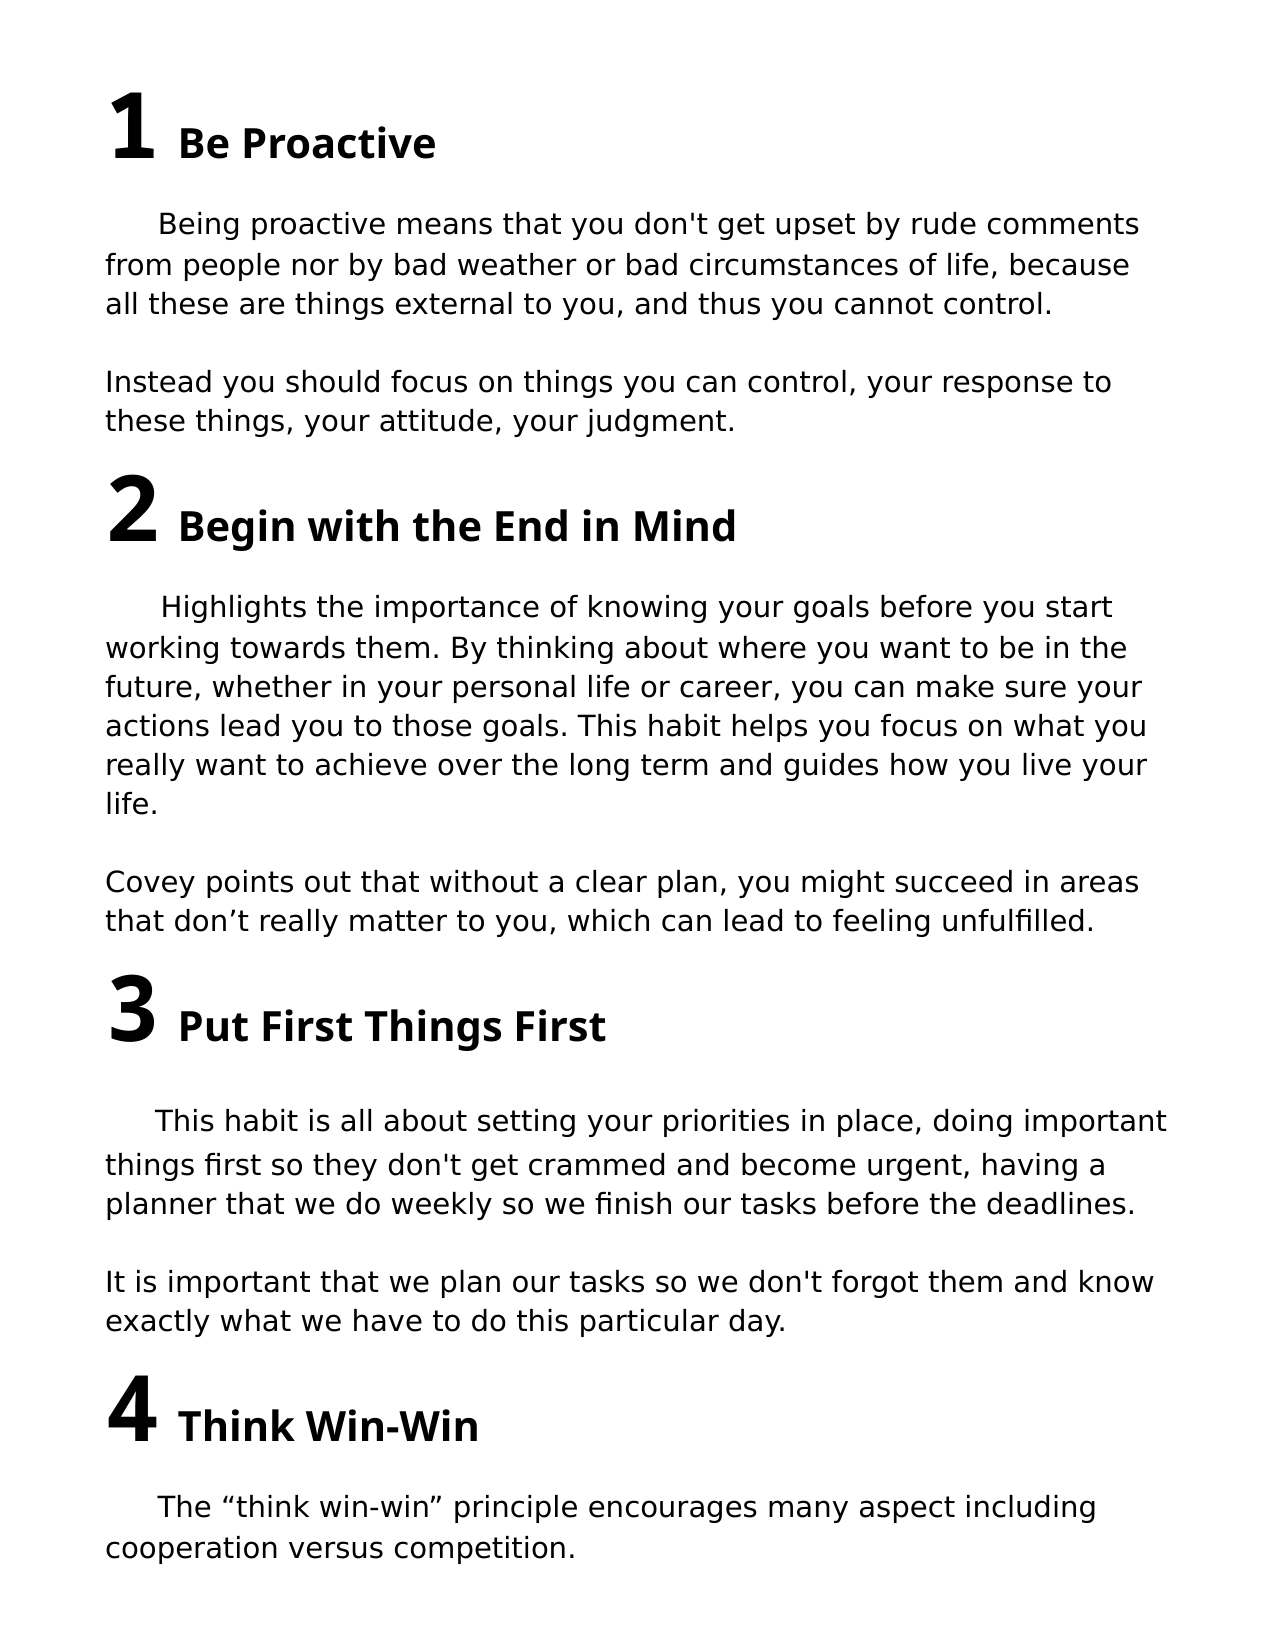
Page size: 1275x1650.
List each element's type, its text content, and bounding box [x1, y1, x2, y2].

text 2 Begin with the End in Mind [105, 443, 1170, 568]
text 1 Be Proactive [105, 60, 1170, 185]
text The “think win-win” principle encourages many aspect including cooperation versus competition. [105, 1487, 1170, 1565]
text It is important that we plan our tasks so we don't forgot them and know exactly what we have to do this particular day. [105, 1265, 1170, 1338]
text 4 Think Win-Win [105, 1343, 1170, 1468]
text 3 Put First Things First [105, 943, 1170, 1068]
text Highlights the importance of knowing your goals before you start working towards them. By thinking about where you want to be in the future, whether in your personal life or career, you can make sure your actions lead you to those goals. This habit helps you focus on what you really want to achieve over the long term and guides how you live your life. Covey points out that without a clear plan, you might succeed in areas that don’t really matter to you, which can lead to feeling unfulfilled. [105, 587, 1170, 938]
text Being proactive means that you don't get upset by rude comments from people nor by bad weather or bad circumstances of life, because all these are things external to you, and thus you cannot control. [105, 203, 1170, 321]
text This habit is all about setting your priorities in place, doing important things first so they don't get crammed and become urgent, having a planner that we do weekly so we finish our tasks before the deadlines. [105, 1086, 1170, 1221]
text Instead you should focus on things you can control, your response to these things, your attitude, your judgment. [105, 365, 1170, 438]
